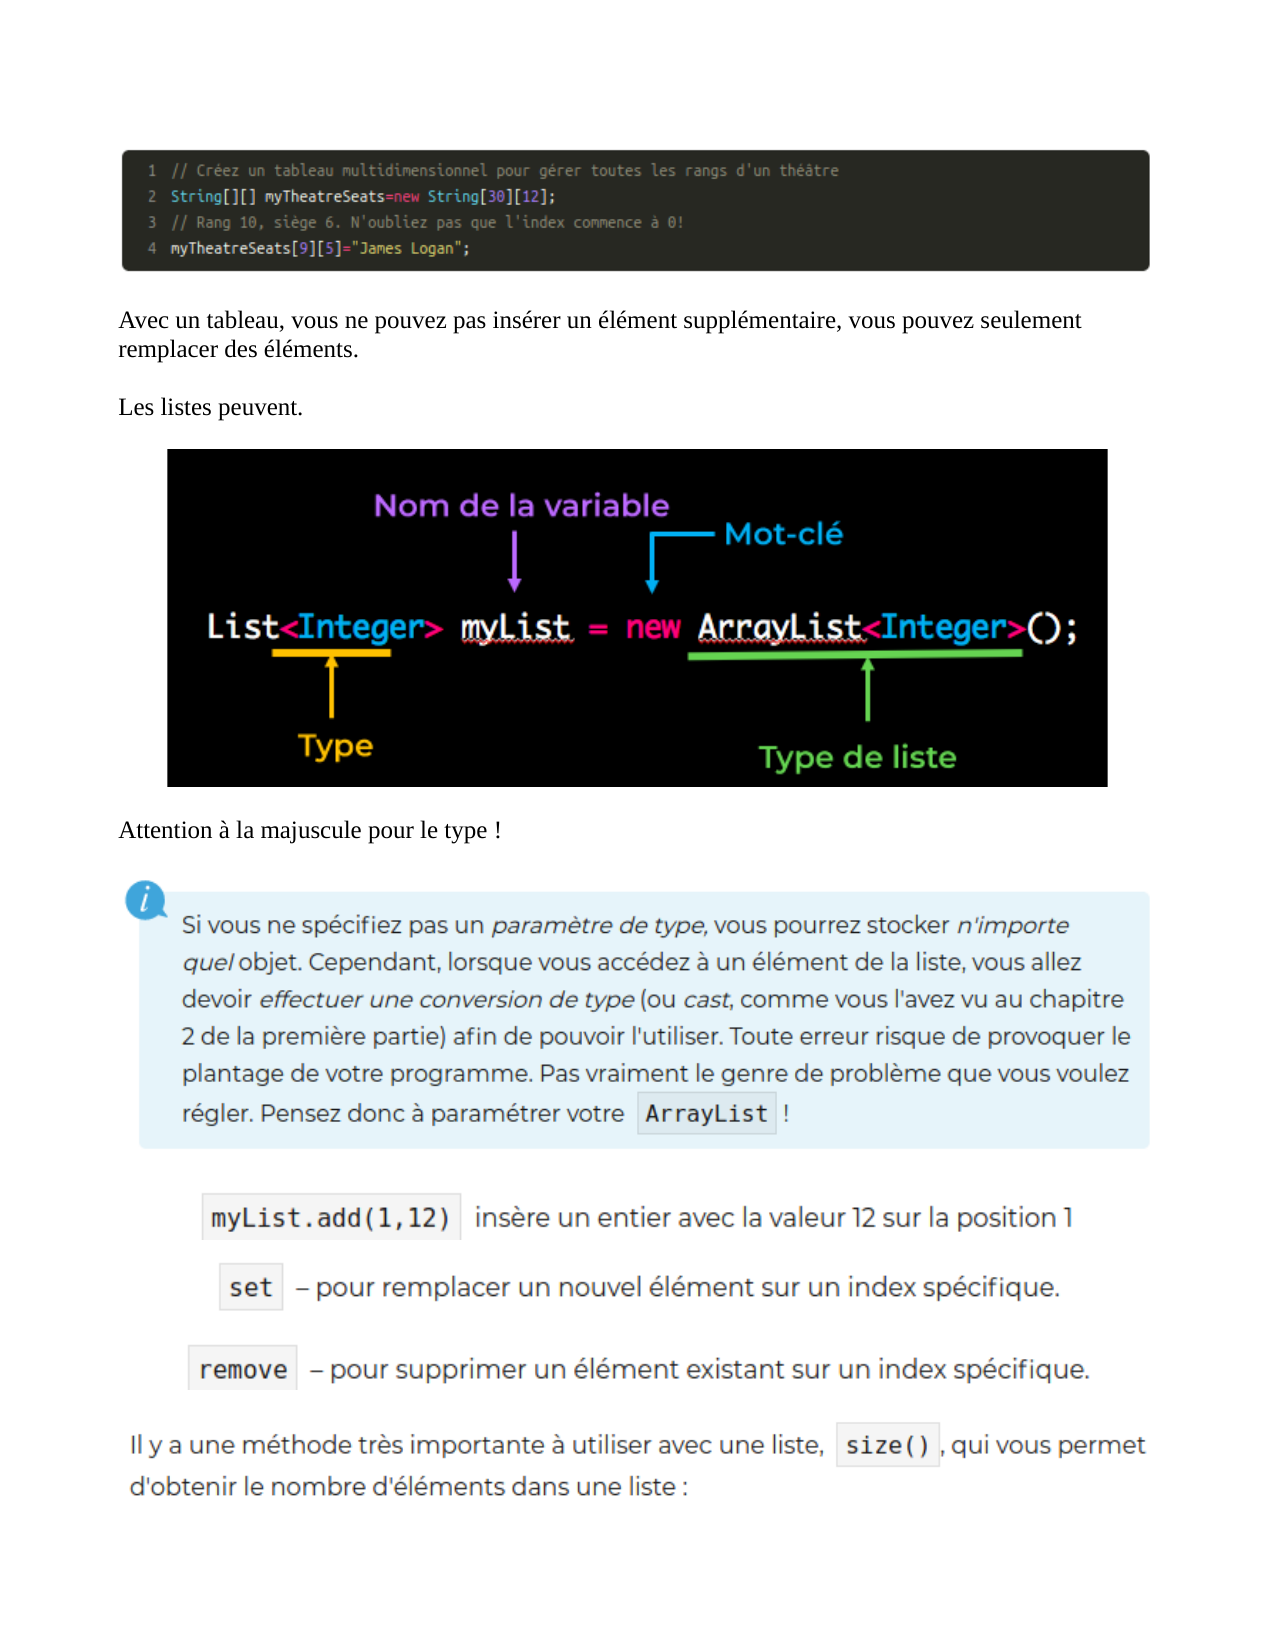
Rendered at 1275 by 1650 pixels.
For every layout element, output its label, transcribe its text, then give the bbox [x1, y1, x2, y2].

picture [167, 449, 1108, 787]
text Attention à la majuscule pour le type ! [118, 815, 1157, 844]
picture [182, 1342, 1093, 1390]
text Avec un tableau, vous ne pouvez pas insérer un élément supplémentaire, vous pouvez seulement remplacer des éléments. [118, 305, 1157, 363]
picture [211, 1257, 1064, 1314]
text Les listes peuvent. [118, 392, 1157, 420]
picture [118, 872, 1157, 1159]
picture [199, 1187, 1076, 1240]
picture [118, 1418, 1157, 1503]
picture [118, 146, 1157, 277]
